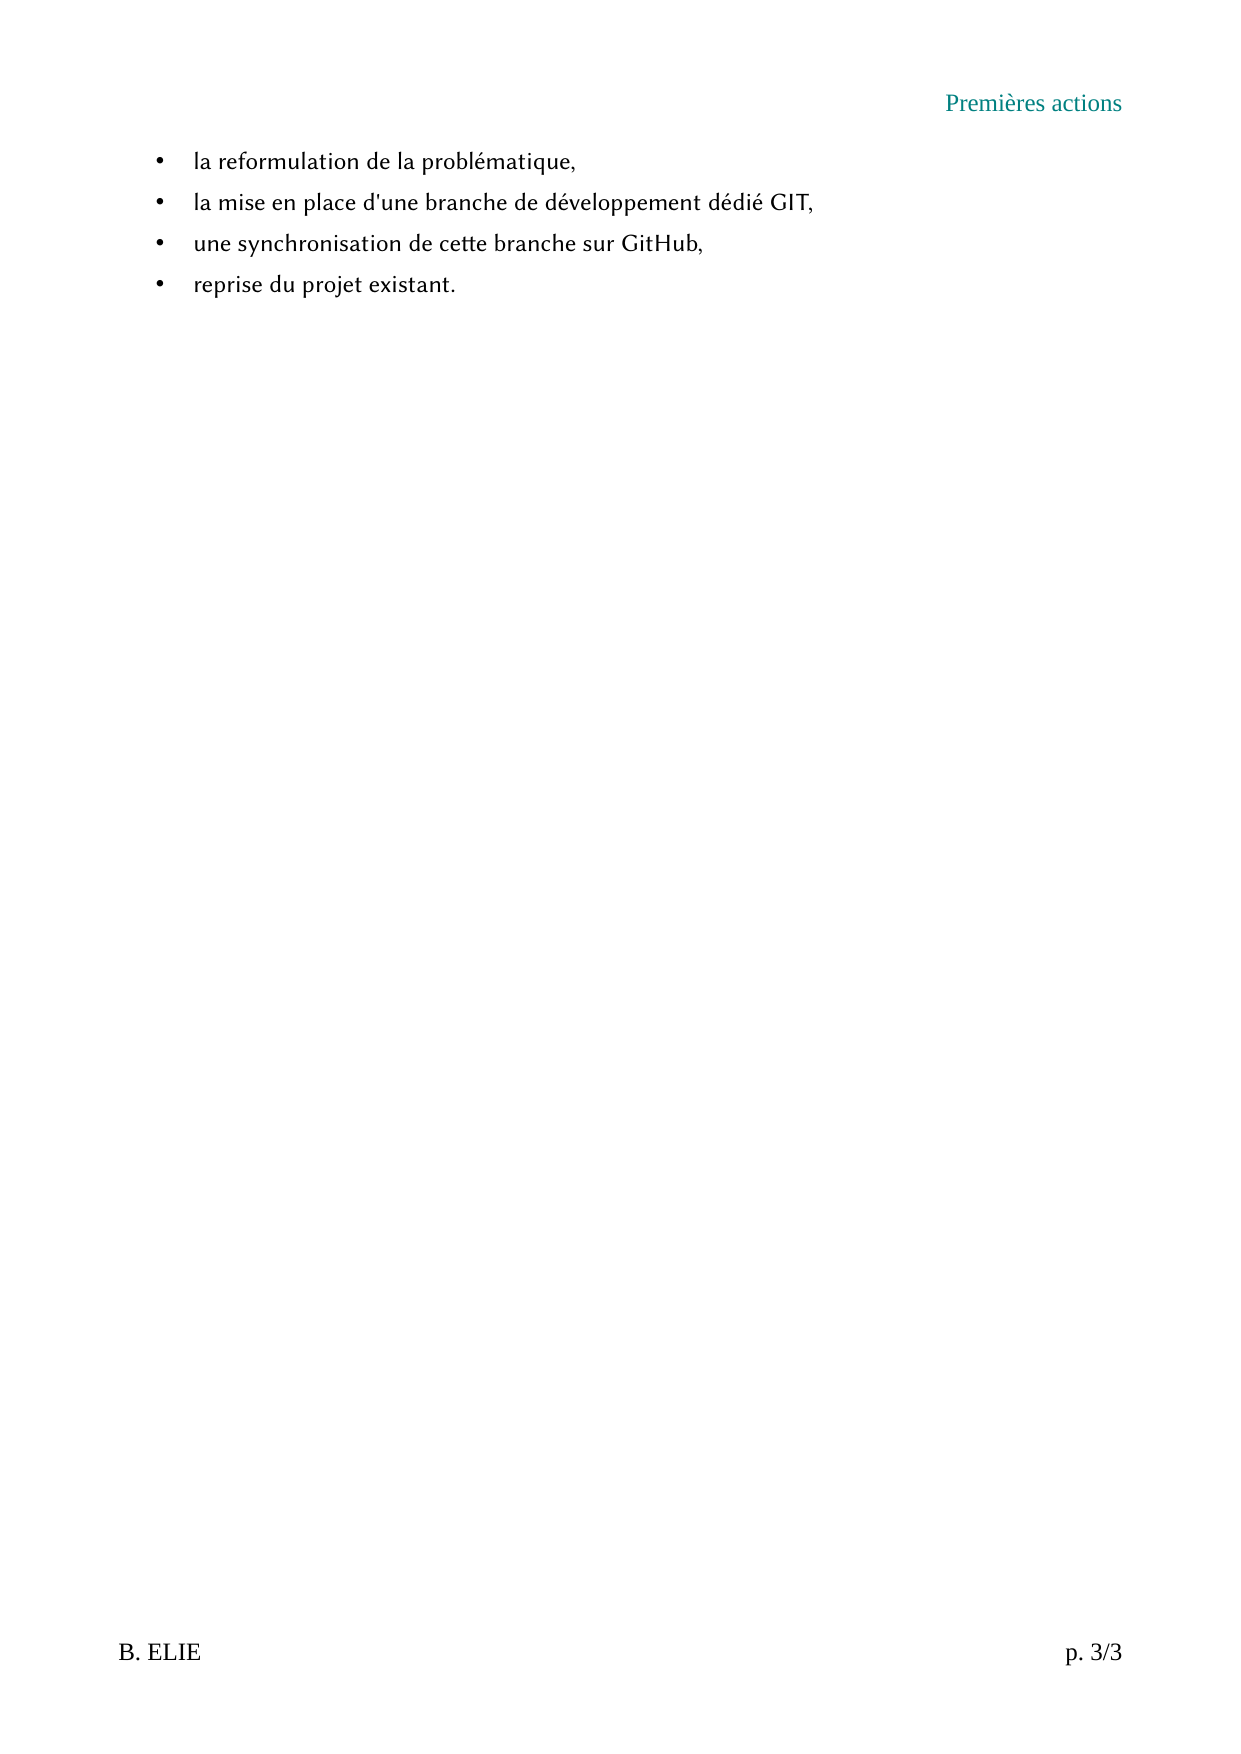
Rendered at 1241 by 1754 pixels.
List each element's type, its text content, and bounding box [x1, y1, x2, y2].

list reprise du projet existant. [156, 270, 1122, 298]
list la reformulation de la problématique, [156, 147, 1122, 175]
list la mise en place d'une branche de développement dédié GIT, [156, 188, 1122, 216]
list une synchronisation de cette branche sur GitHub, [156, 229, 1122, 257]
